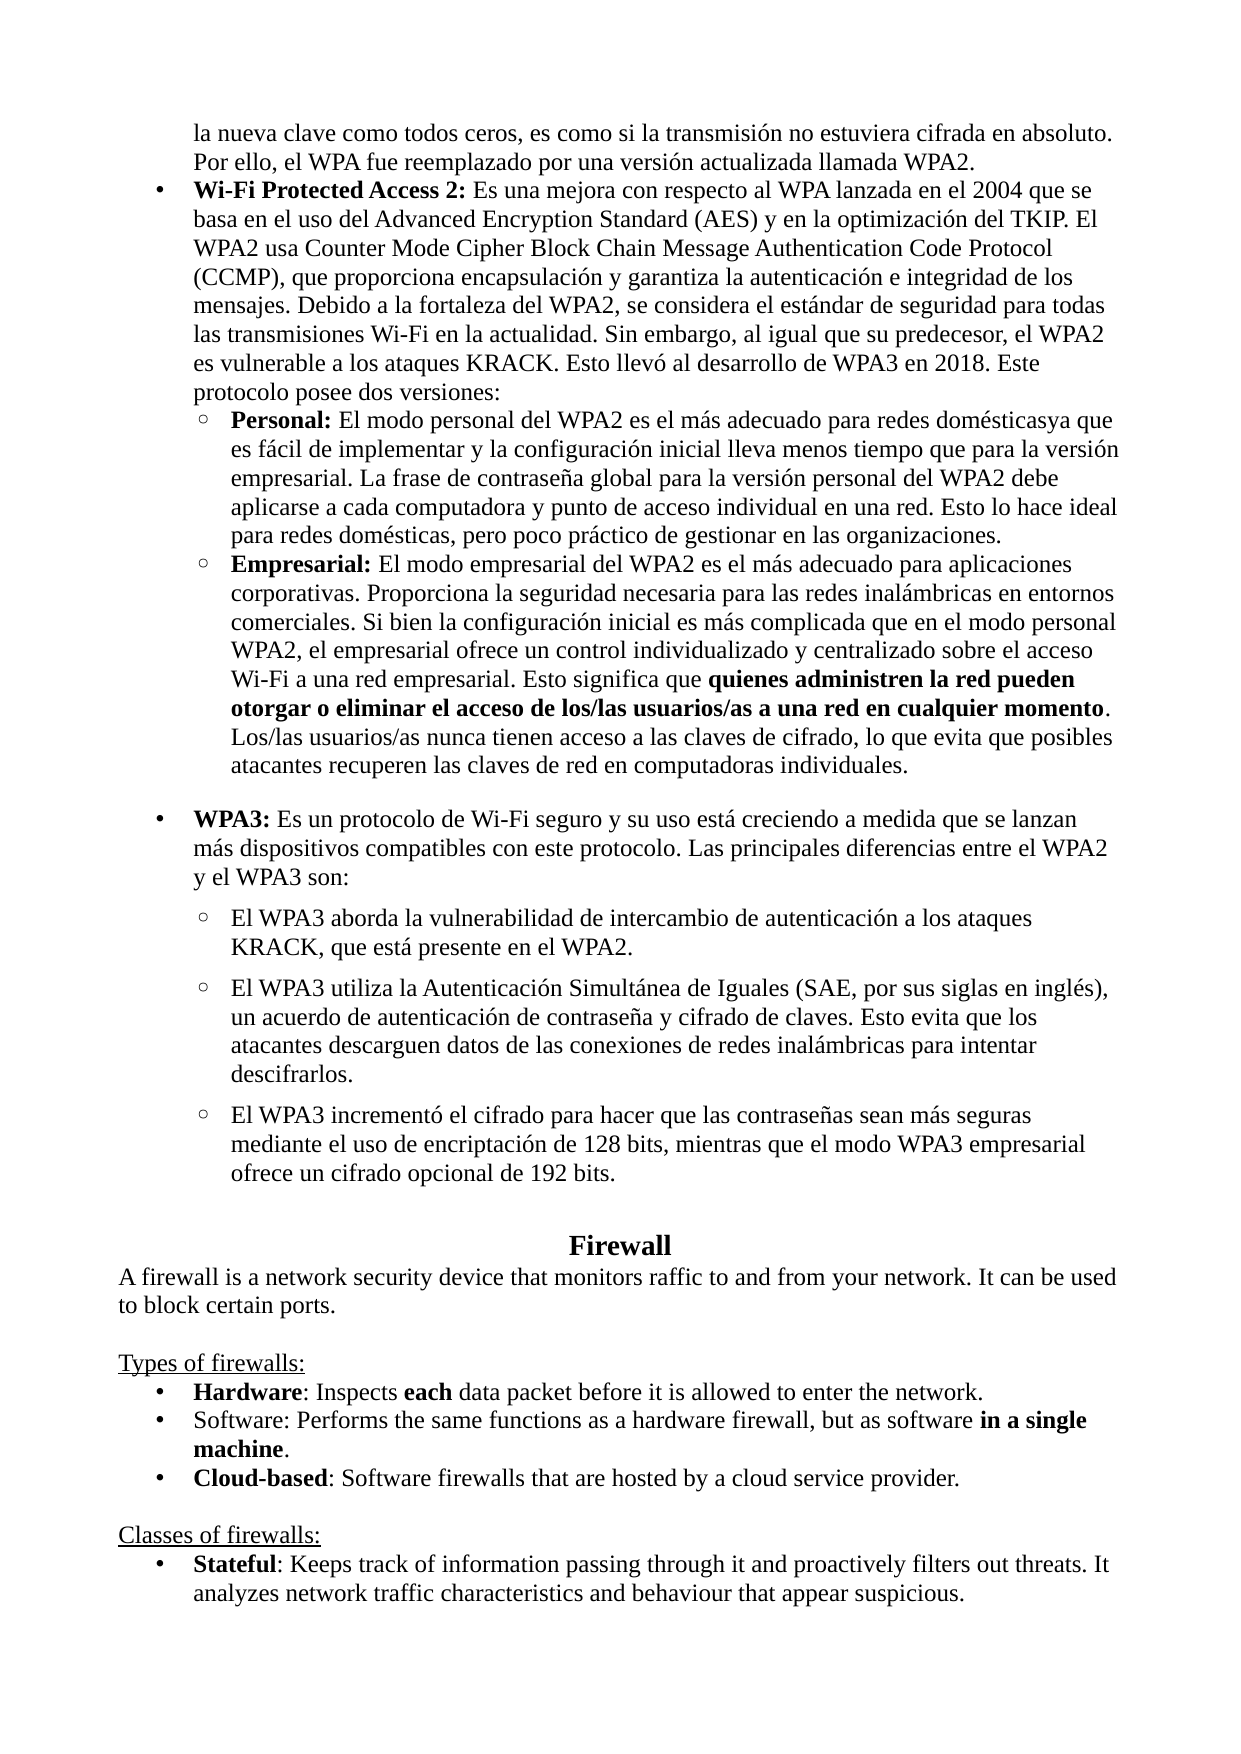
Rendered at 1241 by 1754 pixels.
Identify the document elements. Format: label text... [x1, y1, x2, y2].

list Wi-Fi Protected Access 2: Es una mejora con respecto al WPA lanzada en el 2004 que se basa en el uso del Advanced Encryption Standard (AES) y en la optimización del TKIP. El WPA2 usa Counter Mode Cipher Block Chain Message Authentication Code Protocol (CCMP), que proporciona encapsulación y garantiza la autenticación e integridad de los mensajes. Debido a la fortaleza del WPA2, se considera el estándar de seguridad para todas las transmisiones Wi-Fi en la actualidad. Sin embargo, al igual que su predecesor, el WPA2 es vulnerable a los ataques KRACK. Esto llevó al desarrollo de WPA3 en 2018. Este protocolo posee dos versiones: [156, 176, 1122, 406]
list El WPA3 utiliza la Autenticación Simultánea de Iguales (SAE, por sus siglas en inglés), un acuerdo de autenticación de contraseña y cifrado de claves. Esto evita que los atacantes descarguen datos de las conexiones de redes inalámbricas para intentar descifrarlos. [193, 973, 1122, 1088]
list Personal: El modo personal del WPA2 es el más adecuado para redes domésticasya que es fácil de implementar y la configuración inicial lleva menos tiempo que para la versión empresarial. La frase de contraseña global para la versión personal del WPA2 debe aplicarse a cada computadora y punto de acceso individual en una red. Esto lo hace ideal para redes domésticas, pero poco práctico de gestionar en las organizaciones. [193, 406, 1122, 549]
list Empresarial: El modo empresarial del WPA2 es el más adecuado para aplicaciones corporativas. Proporciona la seguridad necesaria para las redes inalámbricas en entornos comerciales. Si bien la configuración inicial es más complicada que en el modo personal WPA2, el empresarial ofrece un control individualizado y centralizado sobre el acceso Wi-Fi a una red empresarial. Esto significa que quienes administren la red pueden otorgar o eliminar el acceso de los/las usuarios/as a una red en cualquier momento. Los/las usuarios/as nunca tienen acceso a las claves de cifrado, lo que evita que posibles atacantes recuperen las claves de red en computadoras individuales. [193, 549, 1122, 779]
text Types of firewalls: [118, 1348, 1122, 1377]
list El WPA3 aborda la vulnerabilidad de intercambio de autenticación a los ataques KRACK, que está presente en el WPA2. [193, 903, 1122, 961]
subtitle WPA3: Es un protocolo de Wi-Fi seguro y su uso está creciendo a medida que se lanzan más dispositivos compatibles con este protocolo. Las principales diferencias entre el WPA2 y el WPA3 son: [156, 804, 1122, 891]
list Stateful: Keeps track of information passing through it and proactively filters out threats. It analyzes network traffic characteristics and behaviour that appear suspicious. [156, 1549, 1122, 1607]
text A firewall is a network security device that monitors raffic to and from your network. It can be used to block certain ports. [118, 1262, 1122, 1319]
text Firewall [118, 1228, 1122, 1262]
list Cloud-based: Software firewalls that are hosted by a cloud service provider. [156, 1463, 1122, 1492]
list Hardware: Inspects each data packet before it is allowed to enter the network. [156, 1377, 1122, 1405]
list El WPA3 incrementó el cifrado para hacer que las contraseñas sean más seguras mediante el uso de encriptación de 128 bits, mientras que el modo WPA3 empresarial ofrece un cifrado opcional de 192 bits. [193, 1101, 1122, 1187]
list la nueva clave como todos ceros, es como si la transmisión no estuviera cifrada en absoluto. Por ello, el WPA fue reemplazado por una versión actualizada llamada WPA2. [156, 118, 1122, 176]
text Classes of firewalls: [118, 1520, 1122, 1549]
list Software: Performs the same functions as a hardware firewall, but as software in a single machine. [156, 1405, 1122, 1463]
